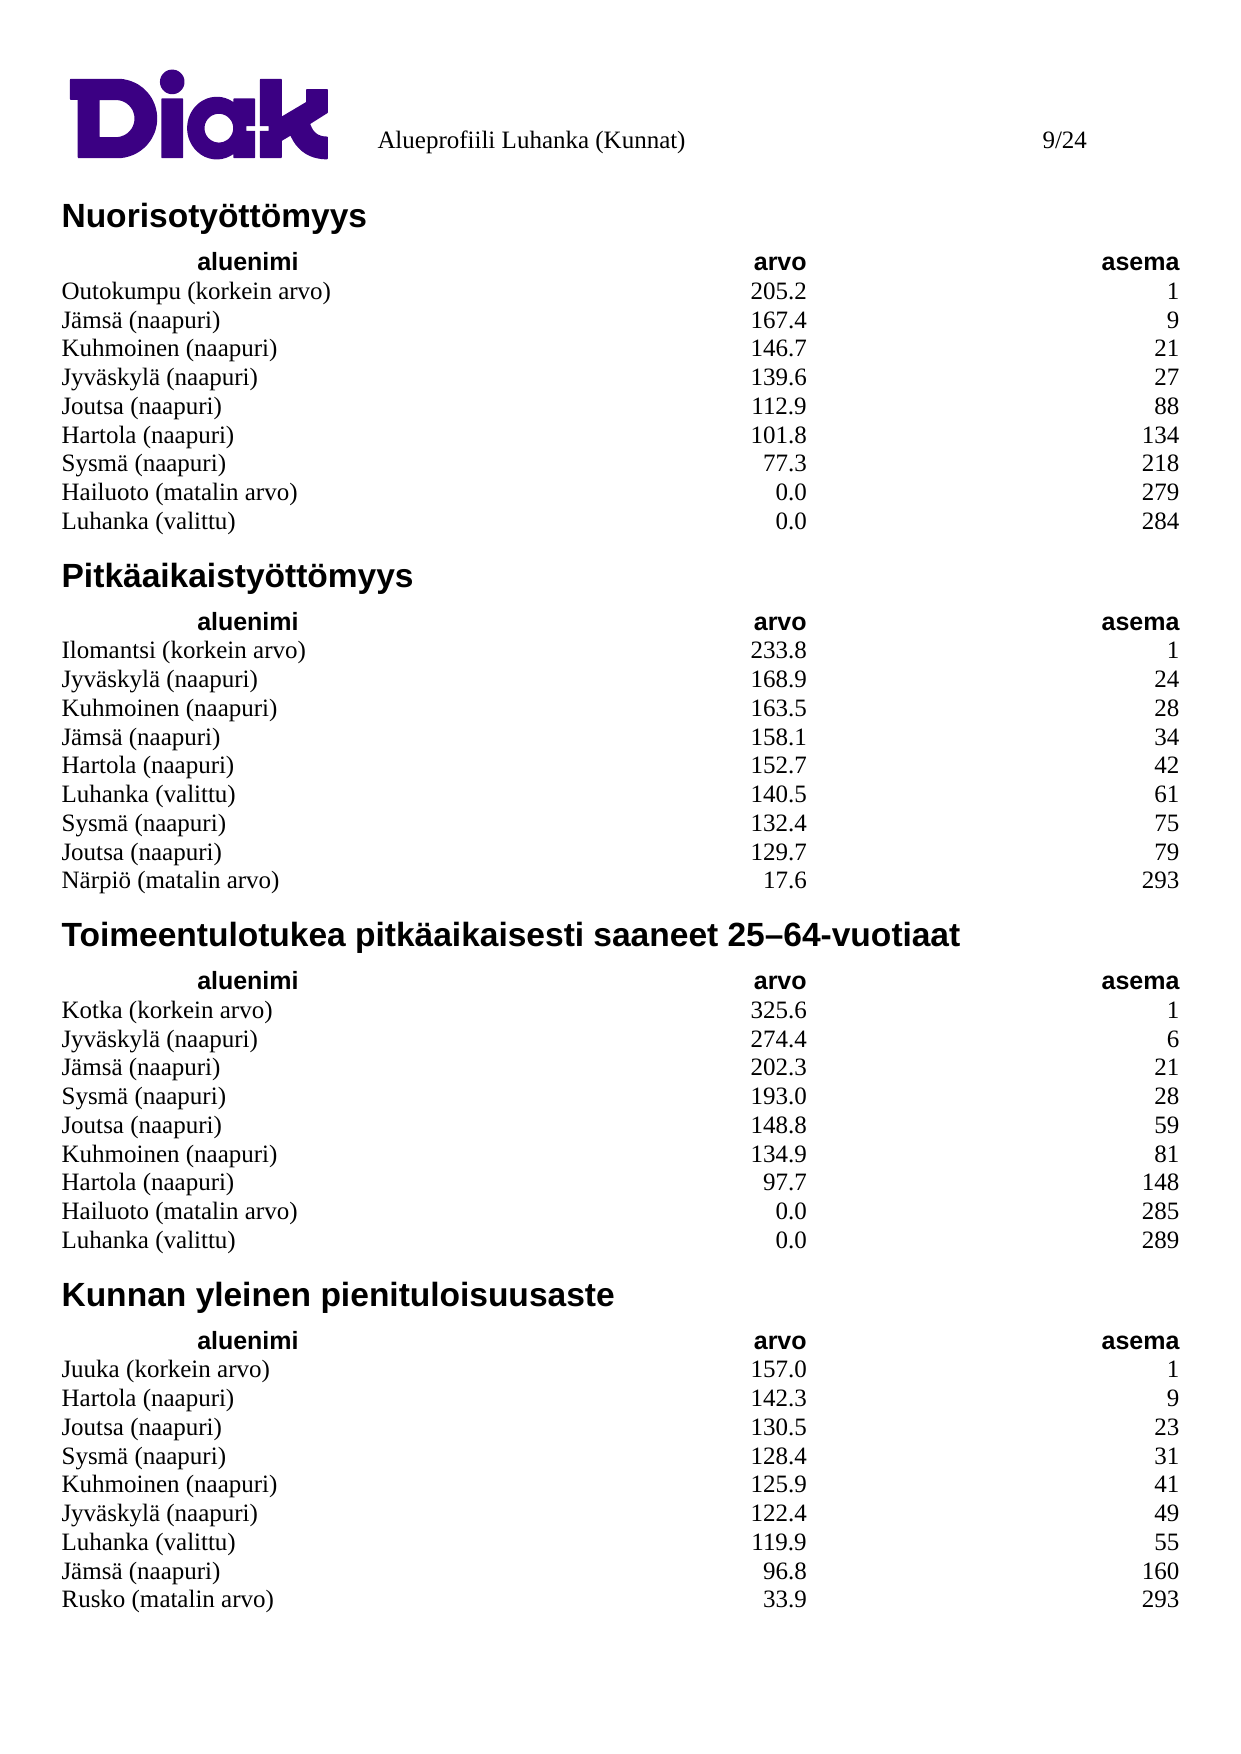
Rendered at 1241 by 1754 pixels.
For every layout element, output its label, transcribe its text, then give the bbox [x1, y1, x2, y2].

table_header arvo [434, 607, 806, 636]
table_cell 0.0 [434, 1196, 806, 1225]
table_cell 34 [806, 722, 1179, 751]
table_cell 293 [806, 866, 1179, 894]
table_cell 130.5 [434, 1412, 806, 1441]
table_cell 9 [806, 305, 1179, 333]
table_cell 0.0 [434, 1225, 806, 1254]
table_cell Kuhmoinen (naapuri) [61, 693, 434, 722]
table_cell Hailuoto (matalin arvo) [61, 1196, 434, 1225]
subtitle Nuorisotyöttömyys [61, 196, 1179, 235]
table_cell 160 [806, 1556, 1179, 1584]
table_cell Sysmä (naapuri) [61, 808, 434, 837]
table_cell 31 [806, 1441, 1179, 1469]
table_header aluenimi [61, 1326, 434, 1354]
table_cell 122.4 [434, 1498, 806, 1527]
table_cell 163.5 [434, 693, 806, 722]
table_cell 284 [806, 506, 1179, 535]
table_cell 61 [806, 779, 1179, 808]
table_cell Luhanka (valittu) [61, 1527, 434, 1556]
table_cell 233.8 [434, 636, 806, 664]
table_cell 59 [806, 1110, 1179, 1139]
table_cell 325.6 [434, 995, 806, 1024]
table_header arvo [434, 966, 806, 995]
table_header arvo [434, 247, 806, 276]
table_header arvo [434, 1326, 806, 1354]
table_cell 157.0 [434, 1355, 806, 1383]
table_cell 293 [806, 1585, 1179, 1613]
table_cell 158.1 [434, 722, 806, 751]
table_cell 17.6 [434, 866, 806, 894]
table_cell Rusko (matalin arvo) [61, 1585, 434, 1613]
table_cell Jämsä (naapuri) [61, 1053, 434, 1081]
table_cell 9 [806, 1383, 1179, 1412]
subtitle Toimeentulotukea pitkäaikaisesti saaneet 25–64-vuotiaat [61, 915, 1179, 954]
table_cell Jyväskylä (naapuri) [61, 1024, 434, 1052]
table_cell Joutsa (naapuri) [61, 837, 434, 866]
table_header aluenimi [61, 607, 434, 636]
table_header aluenimi [61, 247, 434, 276]
table_cell 97.7 [434, 1168, 806, 1196]
table_cell 75 [806, 808, 1179, 837]
table_cell Sysmä (naapuri) [61, 449, 434, 477]
table_cell Kotka (korkein arvo) [61, 995, 434, 1024]
table_cell 202.3 [434, 1053, 806, 1081]
table_cell 79 [806, 837, 1179, 866]
table_cell 134.9 [434, 1139, 806, 1167]
table_cell Luhanka (valittu) [61, 506, 434, 535]
table_cell 1 [806, 276, 1179, 305]
table_header asema [806, 1326, 1179, 1354]
table_cell Outokumpu (korkein arvo) [61, 276, 434, 305]
table_cell 148 [806, 1168, 1179, 1196]
table_cell 129.7 [434, 837, 806, 866]
subtitle Kunnan yleinen pienituloisuusaste [61, 1274, 1179, 1313]
table_cell 23 [806, 1412, 1179, 1441]
table_cell 289 [806, 1225, 1179, 1254]
table_cell Luhanka (valittu) [61, 779, 434, 808]
table_cell Joutsa (naapuri) [61, 391, 434, 420]
table_cell Jyväskylä (naapuri) [61, 1498, 434, 1527]
table_cell 1 [806, 636, 1179, 664]
table_cell 77.3 [434, 449, 806, 477]
table_cell Joutsa (naapuri) [61, 1110, 434, 1139]
table_cell 167.4 [434, 305, 806, 333]
table_cell 139.6 [434, 362, 806, 391]
table_cell 148.8 [434, 1110, 806, 1139]
table_cell Jämsä (naapuri) [61, 1556, 434, 1584]
subtitle Pitkäaikaistyöttömyys [61, 556, 1179, 594]
table_cell 125.9 [434, 1470, 806, 1498]
table_cell Hartola (naapuri) [61, 751, 434, 779]
table_cell 140.5 [434, 779, 806, 808]
table_cell Kuhmoinen (naapuri) [61, 334, 434, 362]
table_cell 0.0 [434, 477, 806, 506]
table_cell 119.9 [434, 1527, 806, 1556]
table_cell 168.9 [434, 664, 806, 693]
table_cell 42 [806, 751, 1179, 779]
table_header aluenimi [61, 966, 434, 995]
table_cell Hartola (naapuri) [61, 1383, 434, 1412]
table_cell 285 [806, 1196, 1179, 1225]
table_cell Hartola (naapuri) [61, 1168, 434, 1196]
table_cell 146.7 [434, 334, 806, 362]
table_cell 101.8 [434, 420, 806, 448]
table_cell 81 [806, 1139, 1179, 1167]
table_cell Hartola (naapuri) [61, 420, 434, 448]
table_cell Jämsä (naapuri) [61, 722, 434, 751]
table_header asema [806, 966, 1179, 995]
table_header asema [806, 247, 1179, 276]
table_cell Kuhmoinen (naapuri) [61, 1139, 434, 1167]
table_cell 96.8 [434, 1556, 806, 1584]
table_cell 279 [806, 477, 1179, 506]
table_cell Närpiö (matalin arvo) [61, 866, 434, 894]
table_cell 88 [806, 391, 1179, 420]
table_cell 274.4 [434, 1024, 806, 1052]
table_cell 28 [806, 693, 1179, 722]
table_cell 41 [806, 1470, 1179, 1498]
table_cell 21 [806, 334, 1179, 362]
table_cell Sysmä (naapuri) [61, 1441, 434, 1469]
table_cell 128.4 [434, 1441, 806, 1469]
table_cell Joutsa (naapuri) [61, 1412, 434, 1441]
table_cell 49 [806, 1498, 1179, 1527]
table_cell 134 [806, 420, 1179, 448]
table_cell Luhanka (valittu) [61, 1225, 434, 1254]
table_cell 152.7 [434, 751, 806, 779]
table_cell Sysmä (naapuri) [61, 1081, 434, 1110]
table_cell 193.0 [434, 1081, 806, 1110]
table_cell 21 [806, 1053, 1179, 1081]
table_cell 112.9 [434, 391, 806, 420]
table_cell 205.2 [434, 276, 806, 305]
table_cell 24 [806, 664, 1179, 693]
table_cell 1 [806, 995, 1179, 1024]
table_cell Jämsä (naapuri) [61, 305, 434, 333]
table_header asema [806, 607, 1179, 636]
table_cell 27 [806, 362, 1179, 391]
table_cell 55 [806, 1527, 1179, 1556]
table_cell 33.9 [434, 1585, 806, 1613]
table_cell 28 [806, 1081, 1179, 1110]
table_cell 0.0 [434, 506, 806, 535]
table_cell Kuhmoinen (naapuri) [61, 1470, 434, 1498]
table_cell Juuka (korkein arvo) [61, 1355, 434, 1383]
table_cell 218 [806, 449, 1179, 477]
table_cell 1 [806, 1355, 1179, 1383]
table_cell Ilomantsi (korkein arvo) [61, 636, 434, 664]
table_cell 142.3 [434, 1383, 806, 1412]
table_cell 132.4 [434, 808, 806, 837]
table_cell Jyväskylä (naapuri) [61, 664, 434, 693]
table_cell Hailuoto (matalin arvo) [61, 477, 434, 506]
table_cell 6 [806, 1024, 1179, 1052]
table_cell Jyväskylä (naapuri) [61, 362, 434, 391]
